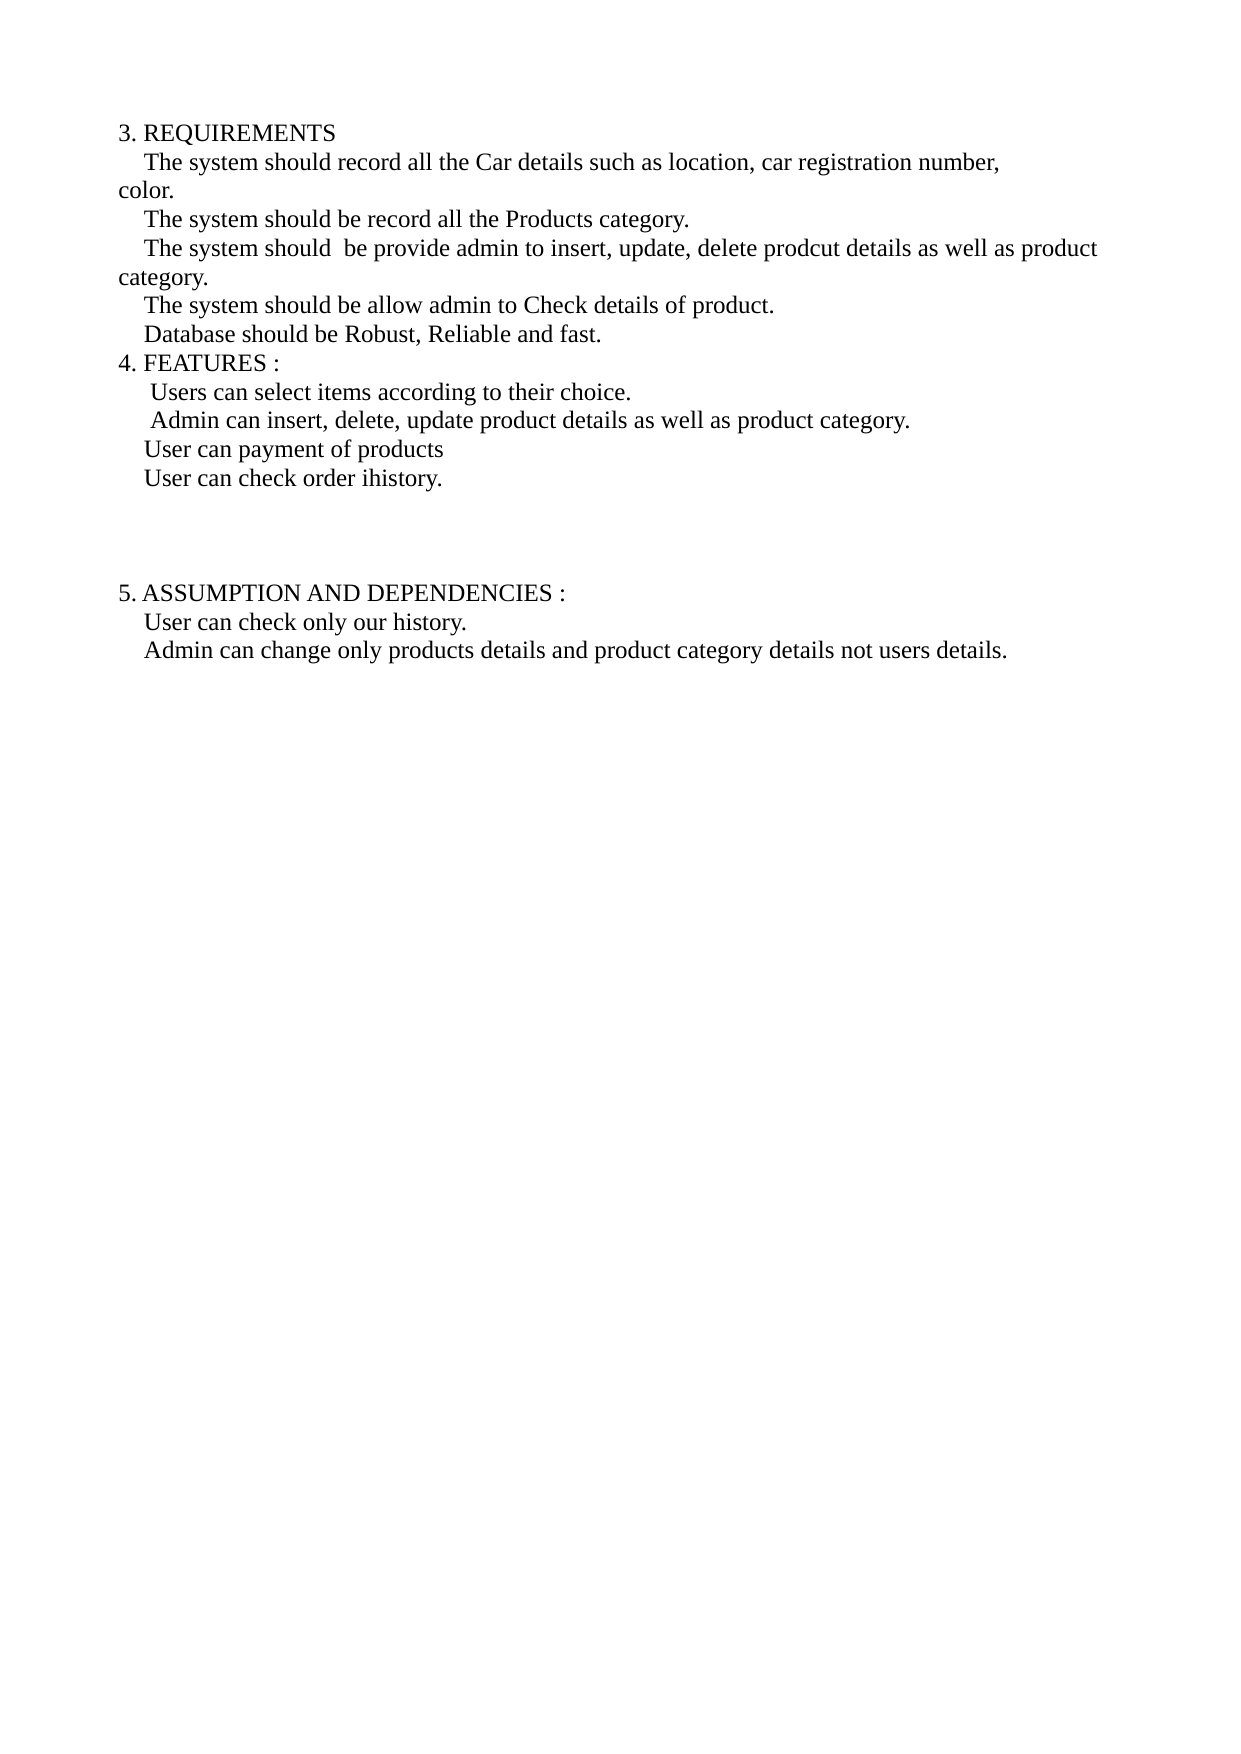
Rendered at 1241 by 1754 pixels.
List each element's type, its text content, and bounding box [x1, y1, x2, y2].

text  User can check only our history. [118, 607, 1122, 636]
text  Database should be Robust, Reliable and fast. [118, 319, 1122, 348]
text  Admin can insert, delete, update product details as well as product category. [118, 406, 1122, 434]
text  User can check order ihistory. [118, 463, 1122, 492]
text color. [118, 176, 1122, 204]
text  Admin can change only products details and product category details not users details. [118, 636, 1122, 664]
text  The system should record all the Car details such as location, car registration number, [118, 147, 1122, 176]
text  User can payment of products [118, 434, 1122, 463]
text  The system should be allow admin to Check details of product. [118, 291, 1122, 319]
text 5. ASSUMPTION AND DEPENDENCIES : [118, 578, 1122, 607]
text  The system should be provide admin to insert, update, delete prodcut details as well as product category. [118, 233, 1122, 291]
text 4. FEATURES : [118, 348, 1122, 377]
text  The system should be record all the Products category. [118, 204, 1122, 233]
text 3. REQUIREMENTS [118, 118, 1122, 147]
text  Users can select items according to their choice. [118, 377, 1122, 406]
